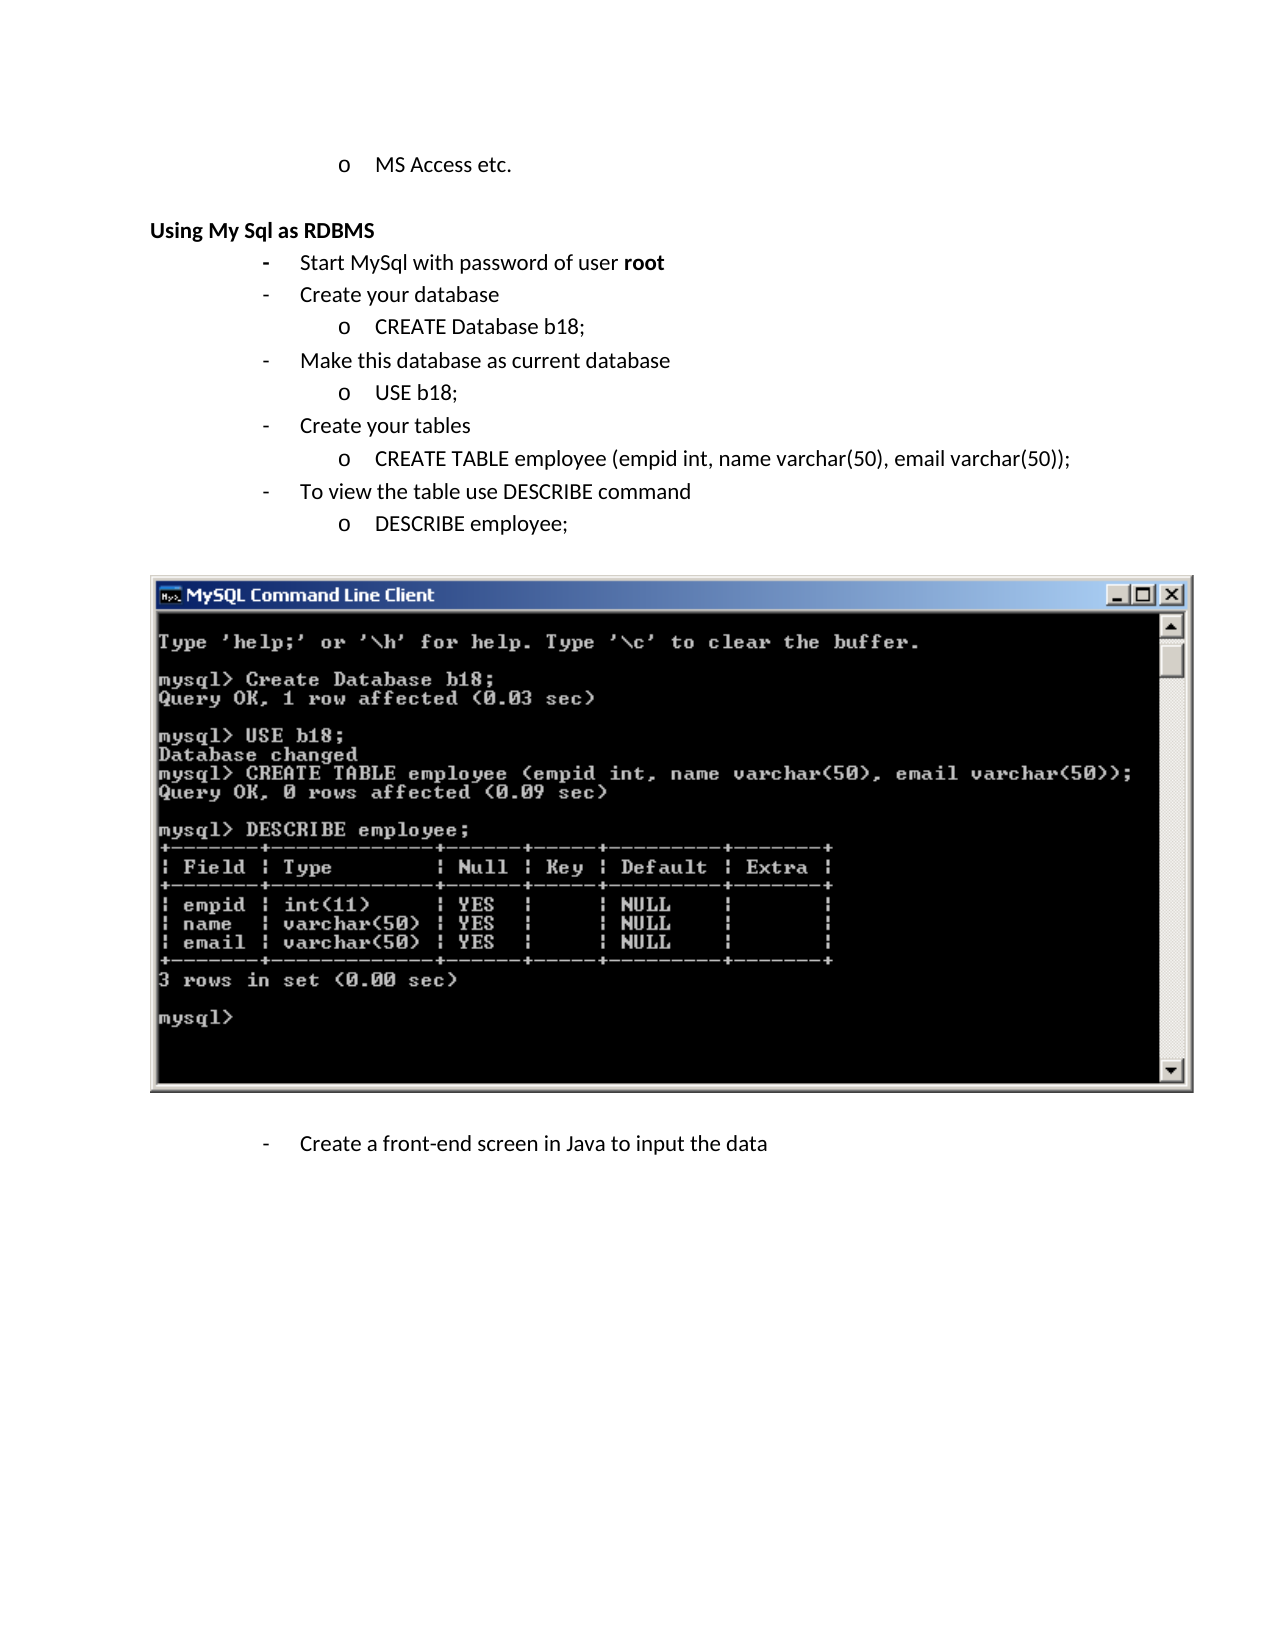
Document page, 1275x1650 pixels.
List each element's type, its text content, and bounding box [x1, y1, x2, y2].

list Create a front-end screen in Java to input the data [262, 1129, 1125, 1157]
list MS Access etc. [337, 150, 1125, 179]
list To view the table use DESCRIBE command [262, 477, 1125, 505]
list Make this database as current database [262, 346, 1125, 374]
list CREATE TABLE employee (empid int, name varchar(50), email varchar(50)); [337, 444, 1125, 473]
picture [150, 575, 1194, 1093]
list USE b18; [337, 378, 1125, 407]
text Using My Sql as RDBMS [150, 216, 1125, 244]
list Create your database [262, 280, 1125, 308]
list Create your tables [262, 412, 1125, 439]
list Start MySql with password of user root [262, 248, 1125, 276]
list DESCRIBE employee; [337, 509, 1125, 539]
list CREATE Database b18; [337, 312, 1125, 341]
